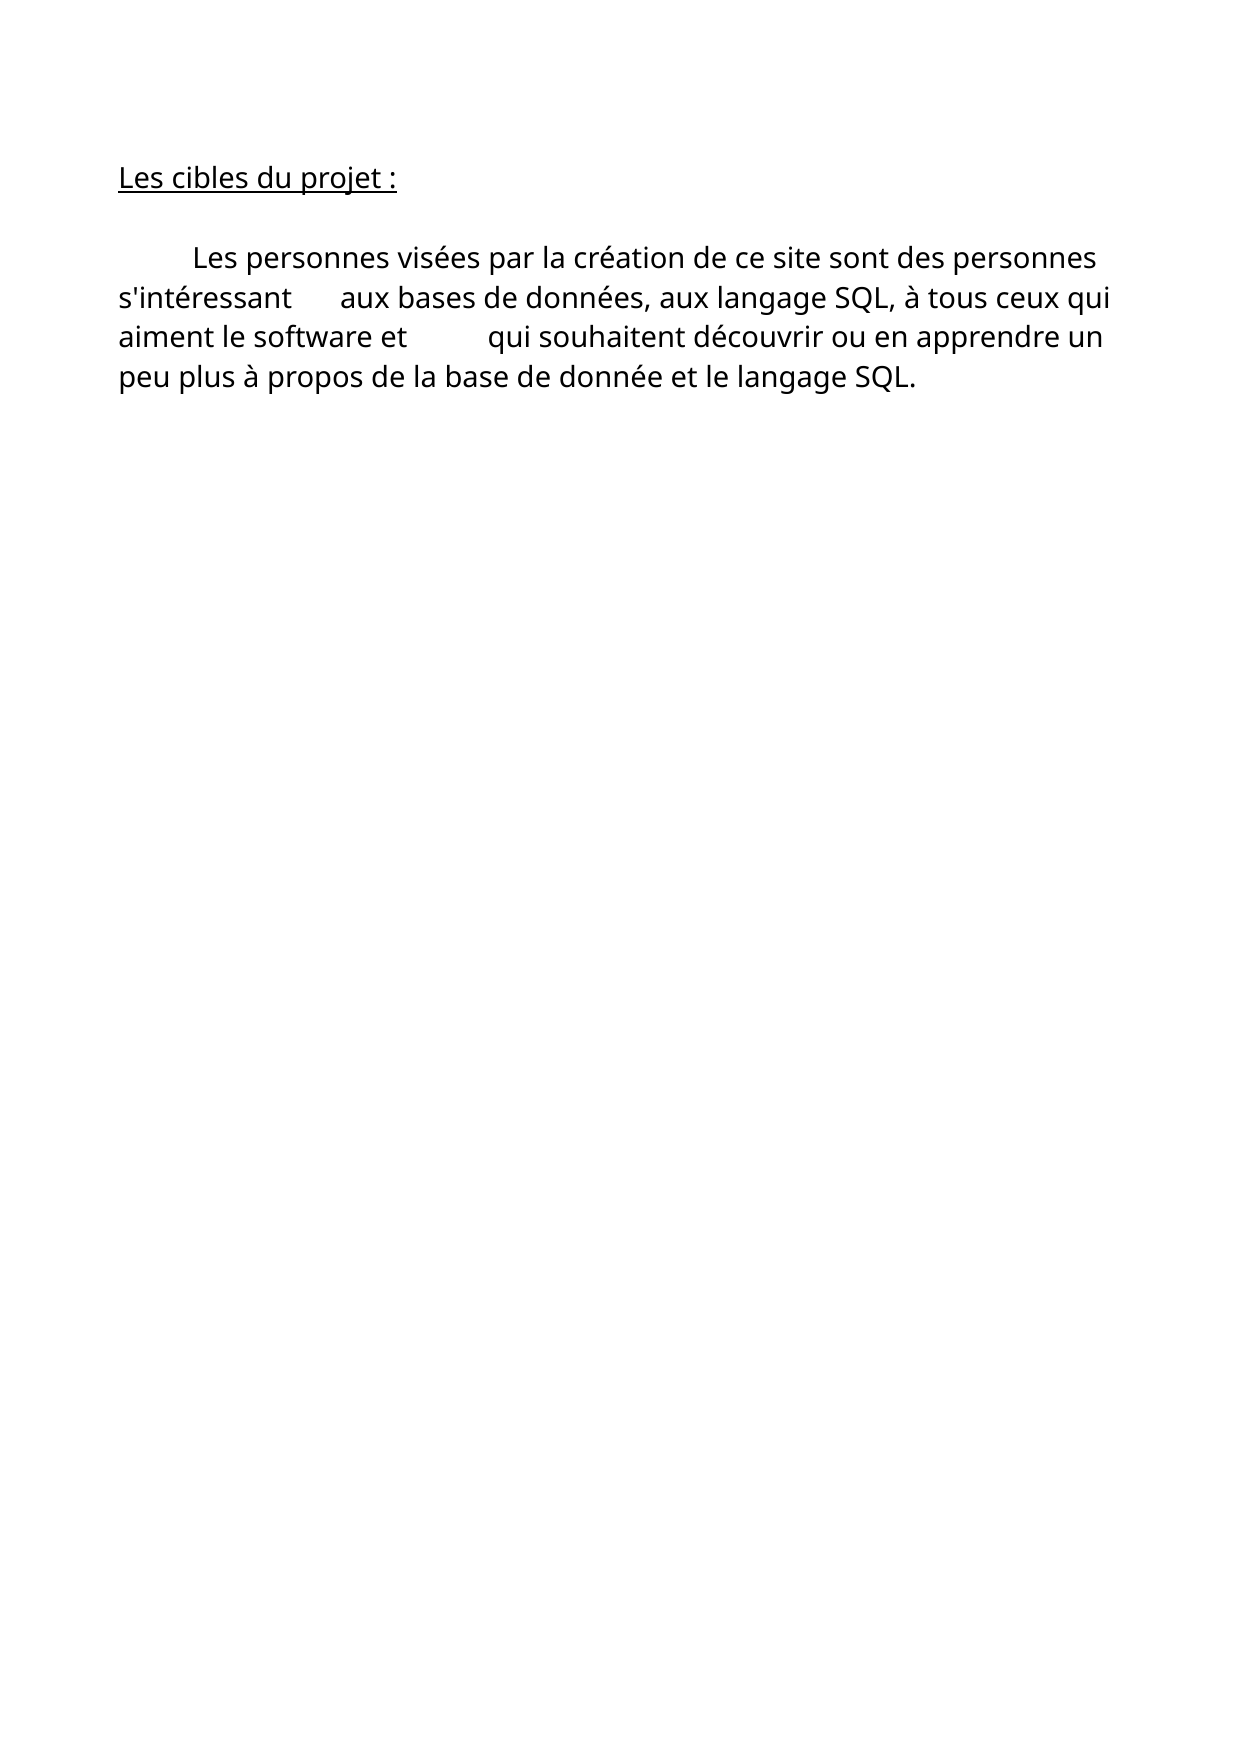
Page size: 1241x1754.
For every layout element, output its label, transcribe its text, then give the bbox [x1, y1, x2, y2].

text Les personnes visées par la création de ce site sont des personnes s'intéressant aux bases de données, aux langage SQL, à tous ceux qui aiment le software et qui souhaitent découvrir ou en apprendre un peu plus à propos de la base de donnée et le langage SQL. [118, 237, 1122, 396]
text Les cibles du projet : [118, 158, 1122, 197]
